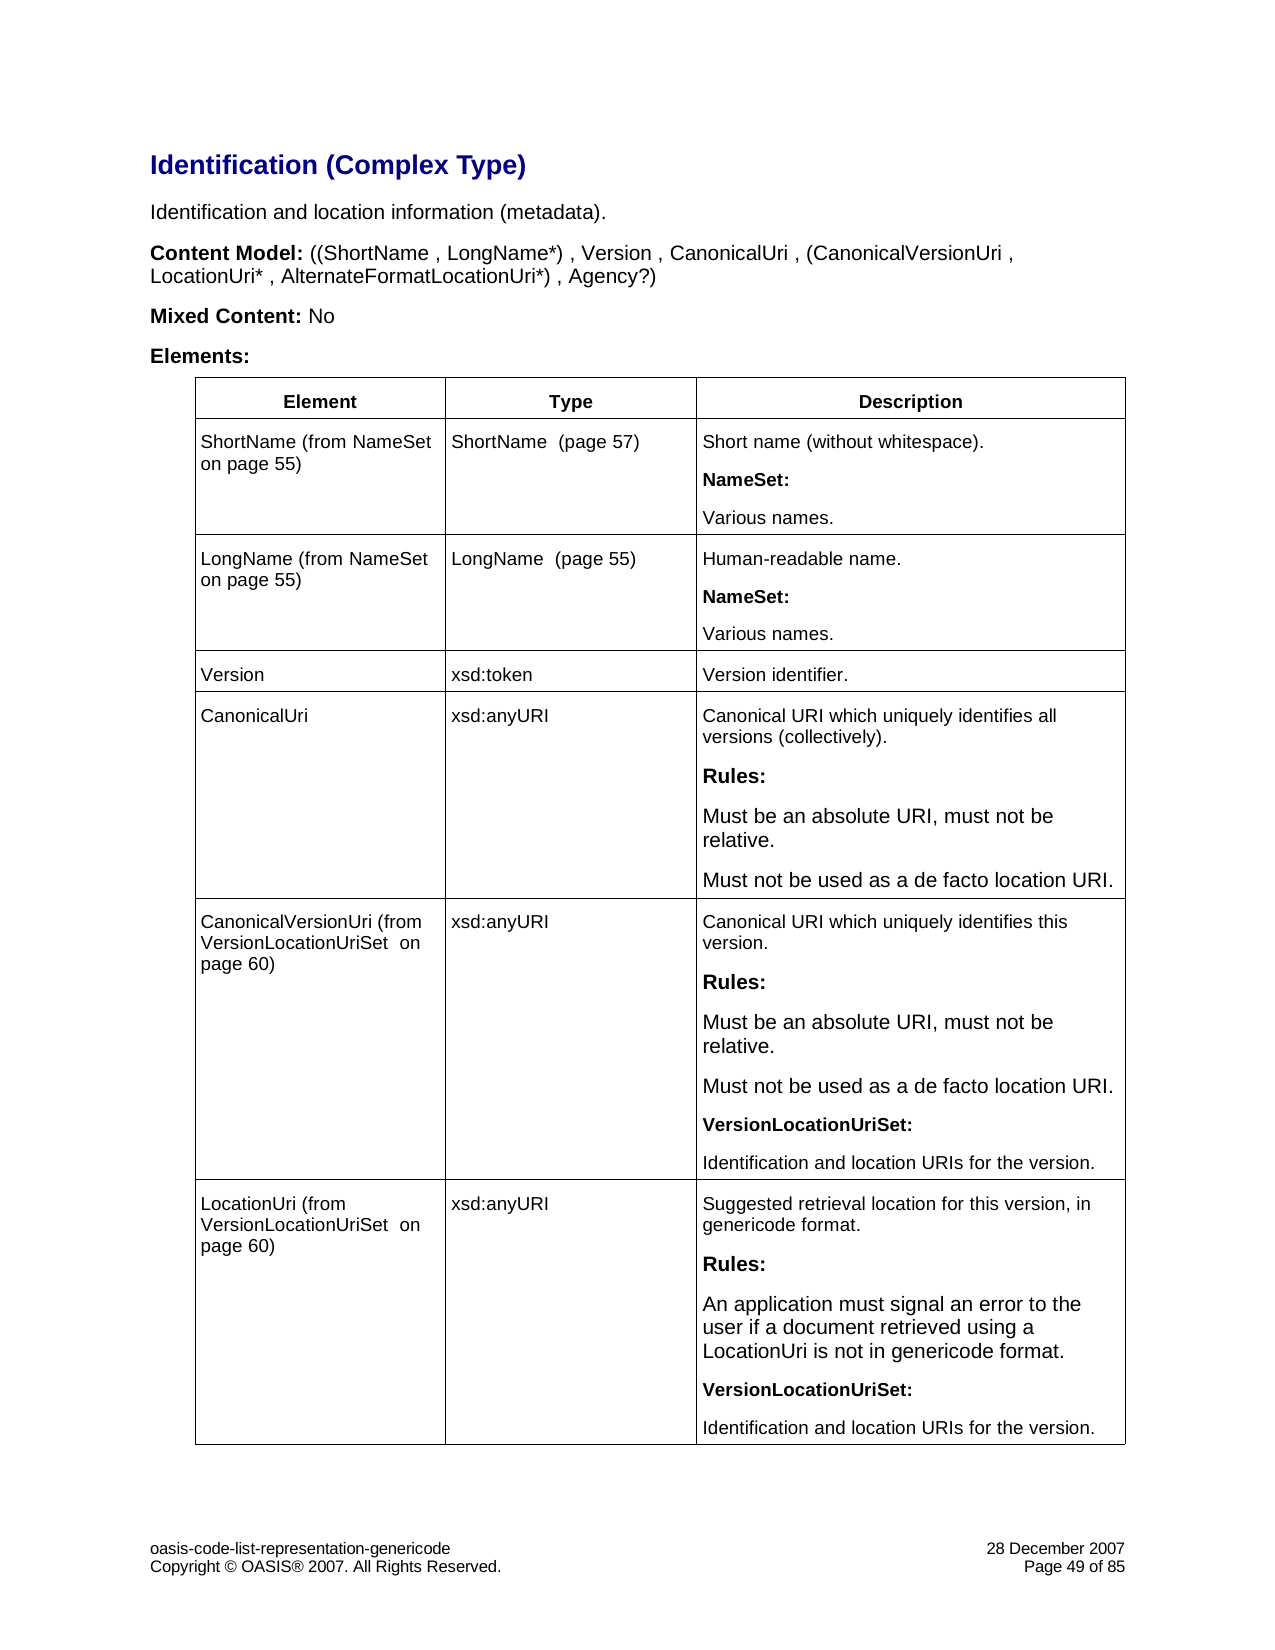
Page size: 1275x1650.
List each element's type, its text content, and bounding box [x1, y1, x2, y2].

table_cell LocationUri (from VersionLocationUriSet on page 60) [196, 1180, 445, 1444]
table_cell Canonical URI which uniquely identifies this version. Rules: Must be an absolute URI, must not be relative. Must not be used as a de facto location URI. VersionLocationUriSet: Identification and location URIs for the version. [697, 899, 1125, 1179]
table_cell CanonicalVersionUri (from VersionLocationUriSet on page 60) [196, 899, 445, 1179]
table_cell Version [196, 651, 445, 691]
table_cell LongName (page 55) [446, 535, 696, 650]
table_cell Canonical URI which uniquely identifies all versions (collectively). Rules: Must be an absolute URI, must not be relative. Must not be used as a de facto location URI. [697, 692, 1125, 898]
table_cell Human-readable name. NameSet: Various names. [697, 535, 1125, 650]
table_header Description [697, 378, 1125, 418]
table_cell Suggested retrieval location for this version, in genericode format. Rules: An application must signal an error to the user if a document retrieved using a LocationUri is not in genericode format. VersionLocationUriSet: Identification and location URIs for the version. [697, 1180, 1125, 1444]
table_cell LongName (from NameSet on page 55) [196, 535, 445, 650]
table_cell xsd:token [446, 651, 696, 691]
table_cell Short name (without whitespace). NameSet: Various names. [697, 419, 1125, 534]
table_cell xsd:anyURI [446, 692, 696, 898]
text Mixed Content: No [150, 305, 1125, 328]
text Content Model: ((ShortName , LongName*) , Version , CanonicalUri , (CanonicalVersionUri , LocationUri* , AlternateFormatLocationUri*) , Agency?) [150, 241, 1125, 288]
table_cell ShortName (page 57) [446, 419, 696, 534]
title Elements: [150, 345, 1125, 368]
subtitle Identification (Complex Type) [150, 150, 1125, 180]
table_header Element [196, 378, 445, 418]
table_cell xsd:anyURI [446, 1180, 696, 1444]
table_cell xsd:anyURI [446, 899, 696, 1179]
table_header Type [446, 378, 696, 418]
text Identification and location information (metadata). [150, 201, 1125, 224]
table_cell CanonicalUri [196, 692, 445, 898]
table_cell ShortName (from NameSet on page 55) [196, 419, 445, 534]
table_cell Version identifier. [697, 651, 1125, 691]
